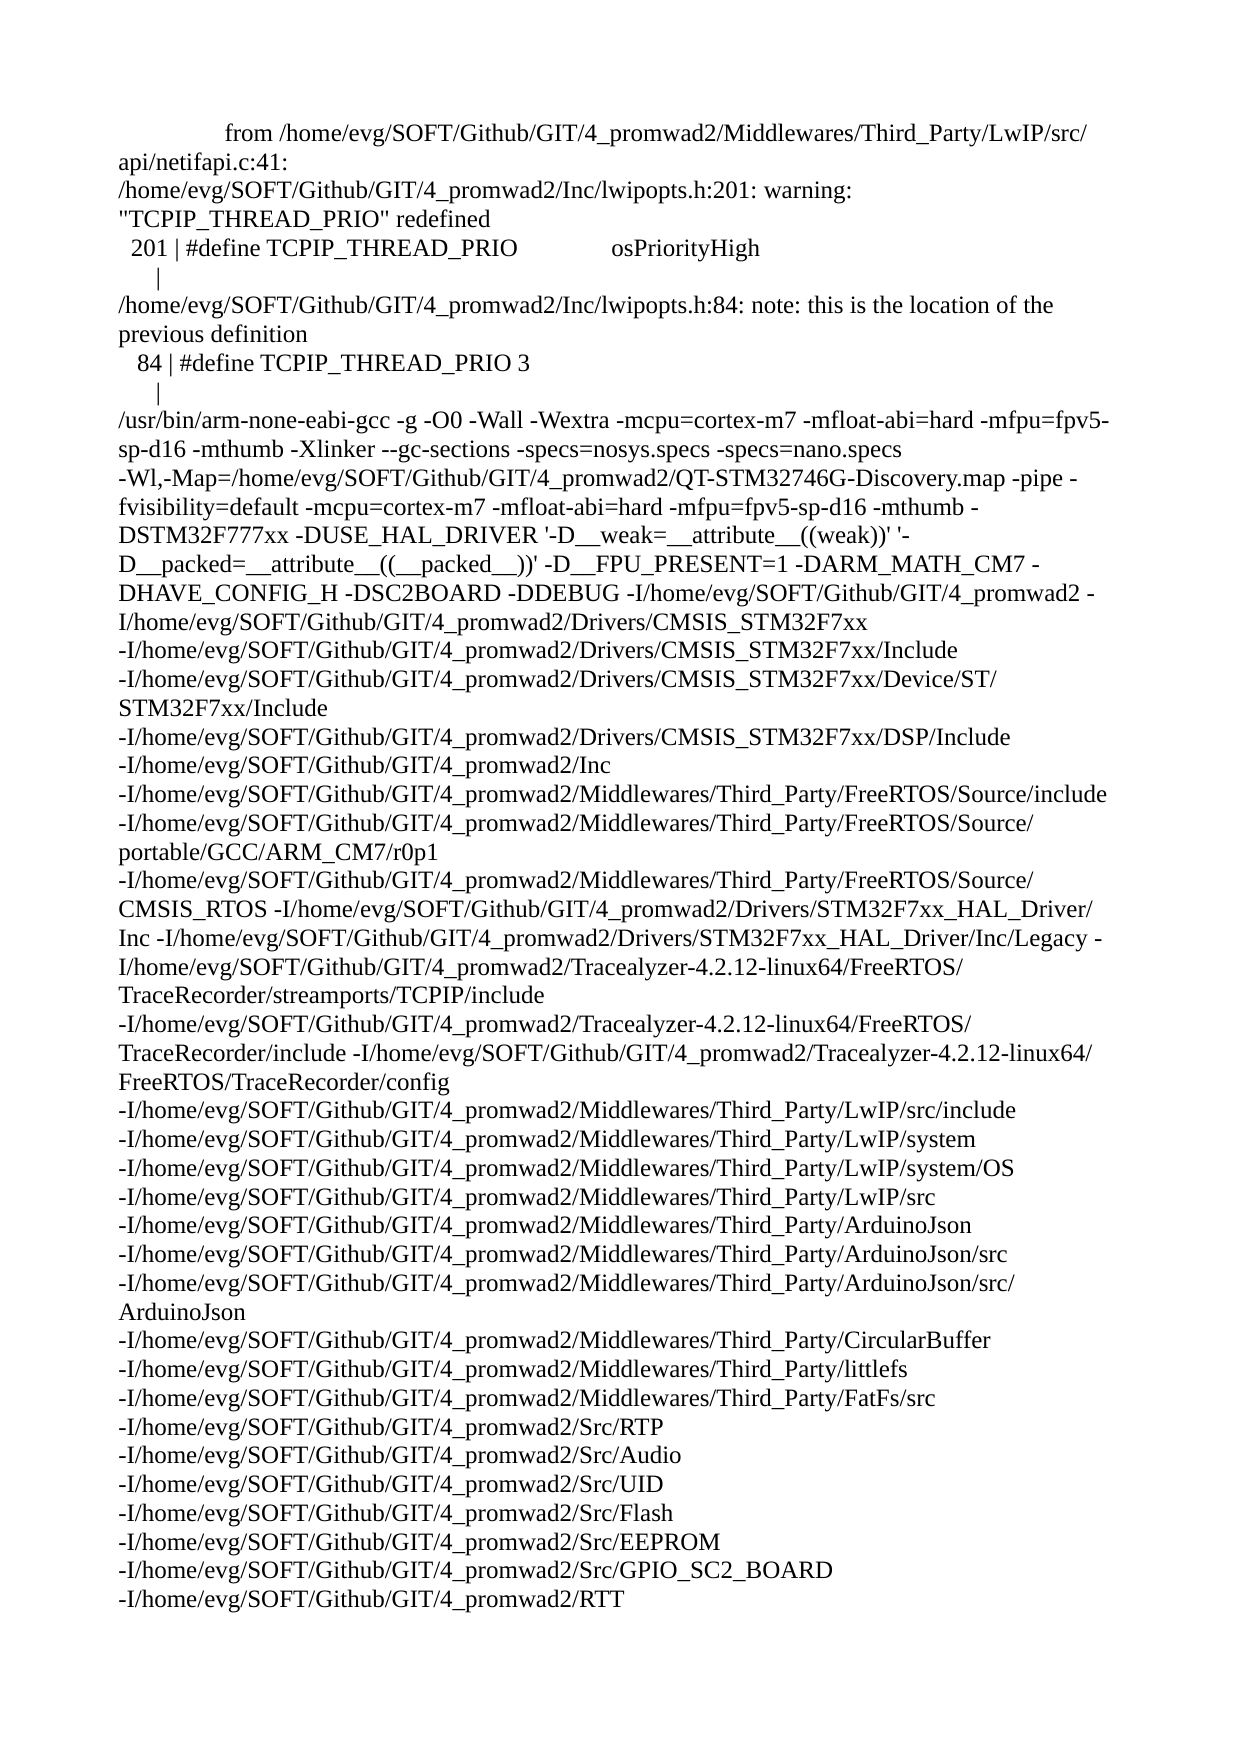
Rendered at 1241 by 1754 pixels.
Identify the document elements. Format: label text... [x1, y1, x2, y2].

text 84 | #define TCPIP_THREAD_PRIO 3 [118, 348, 1122, 377]
text /usr/bin/arm-none-eabi-gcc -g -O0 -Wall -Wextra -mcpu=cortex-m7 -mfloat-abi=hard -mfpu=fpv5-sp-d16 -mthumb -Xlinker --gc-sections -specs=nosys.specs -specs=nano.specs -Wl,-Map=/home/evg/SOFT/Github/GIT/4_promwad2/QT-STM32746G-Discovery.map -pipe -fvisibility=default -mcpu=cortex-m7 -mfloat-abi=hard -mfpu=fpv5-sp-d16 -mthumb -DSTM32F777xx -DUSE_HAL_DRIVER '-D__weak=__attribute__((weak))' '-D__packed=__attribute__((__packed__))' -D__FPU_PRESENT=1 -DARM_MATH_CM7 -DHAVE_CONFIG_H -DSC2BOARD -DDEBUG -I/home/evg/SOFT/Github/GIT/4_promwad2 -I/home/evg/SOFT/Github/GIT/4_promwad2/Drivers/CMSIS_STM32F7xx -I/home/evg/SOFT/Github/GIT/4_promwad2/Drivers/CMSIS_STM32F7xx/Include -I/home/evg/SOFT/Github/GIT/4_promwad2/Drivers/CMSIS_STM32F7xx/Device/ST/STM32F7xx/Include -I/home/evg/SOFT/Github/GIT/4_promwad2/Drivers/CMSIS_STM32F7xx/DSP/Include -I/home/evg/SOFT/Github/GIT/4_promwad2/Inc -I/home/evg/SOFT/Github/GIT/4_promwad2/Middlewares/Third_Party/FreeRTOS/Source/include -I/home/evg/SOFT/Github/GIT/4_promwad2/Middlewares/Third_Party/FreeRTOS/Source/portable/GCC/ARM_CM7/r0p1 -I/home/evg/SOFT/Github/GIT/4_promwad2/Middlewares/Third_Party/FreeRTOS/Source/CMSIS_RTOS -I/home/evg/SOFT/Github/GIT/4_promwad2/Drivers/STM32F7xx_HAL_Driver/Inc -I/home/evg/SOFT/Github/GIT/4_promwad2/Drivers/STM32F7xx_HAL_Driver/Inc/Legacy -I/home/evg/SOFT/Github/GIT/4_promwad2/Tracealyzer-4.2.12-linux64/FreeRTOS/TraceRecorder/streamports/TCPIP/include -I/home/evg/SOFT/Github/GIT/4_promwad2/Tracealyzer-4.2.12-linux64/FreeRTOS/TraceRecorder/include -I/home/evg/SOFT/Github/GIT/4_promwad2/Tracealyzer-4.2.12-linux64/FreeRTOS/TraceRecorder/config -I/home/evg/SOFT/Github/GIT/4_promwad2/Middlewares/Third_Party/LwIP/src/include -I/home/evg/SOFT/Github/GIT/4_promwad2/Middlewares/Third_Party/LwIP/system -I/home/evg/SOFT/Github/GIT/4_promwad2/Middlewares/Third_Party/LwIP/system/OS -I/home/evg/SOFT/Github/GIT/4_promwad2/Middlewares/Third_Party/LwIP/src -I/home/evg/SOFT/Github/GIT/4_promwad2/Middlewares/Third_Party/ArduinoJson -I/home/evg/SOFT/Github/GIT/4_promwad2/Middlewares/Third_Party/ArduinoJson/src -I/home/evg/SOFT/Github/GIT/4_promwad2/Middlewares/Third_Party/ArduinoJson/src/ArduinoJson -I/home/evg/SOFT/Github/GIT/4_promwad2/Middlewares/Third_Party/CircularBuffer -I/home/evg/SOFT/Github/GIT/4_promwad2/Middlewares/Third_Party/littlefs -I/home/evg/SOFT/Github/GIT/4_promwad2/Middlewares/Third_Party/FatFs/src -I/home/evg/SOFT/Github/GIT/4_promwad2/Src/RTP -I/home/evg/SOFT/Github/GIT/4_promwad2/Src/Audio -I/home/evg/SOFT/Github/GIT/4_promwad2/Src/UID -I/home/evg/SOFT/Github/GIT/4_promwad2/Src/Flash -I/home/evg/SOFT/Github/GIT/4_promwad2/Src/EEPROM -I/home/evg/SOFT/Github/GIT/4_promwad2/Src/GPIO_SC2_BOARD -I/home/evg/SOFT/Github/GIT/4_promwad2/RTT [118, 406, 1122, 1613]
text /home/evg/SOFT/Github/GIT/4_promwad2/Inc/lwipopts.h:84: note: this is the location of the previous definition [118, 291, 1122, 348]
text /home/evg/SOFT/Github/GIT/4_promwad2/Inc/lwipopts.h:201: warning: "TCPIP_THREAD_PRIO" redefined [118, 176, 1122, 233]
text | [118, 377, 1122, 406]
text | [118, 262, 1122, 291]
text 201 | #define TCPIP_THREAD_PRIO osPriorityHigh [118, 233, 1122, 262]
text from /home/evg/SOFT/Github/GIT/4_promwad2/Middlewares/Third_Party/LwIP/src/api/netifapi.c:41: [118, 118, 1122, 176]
